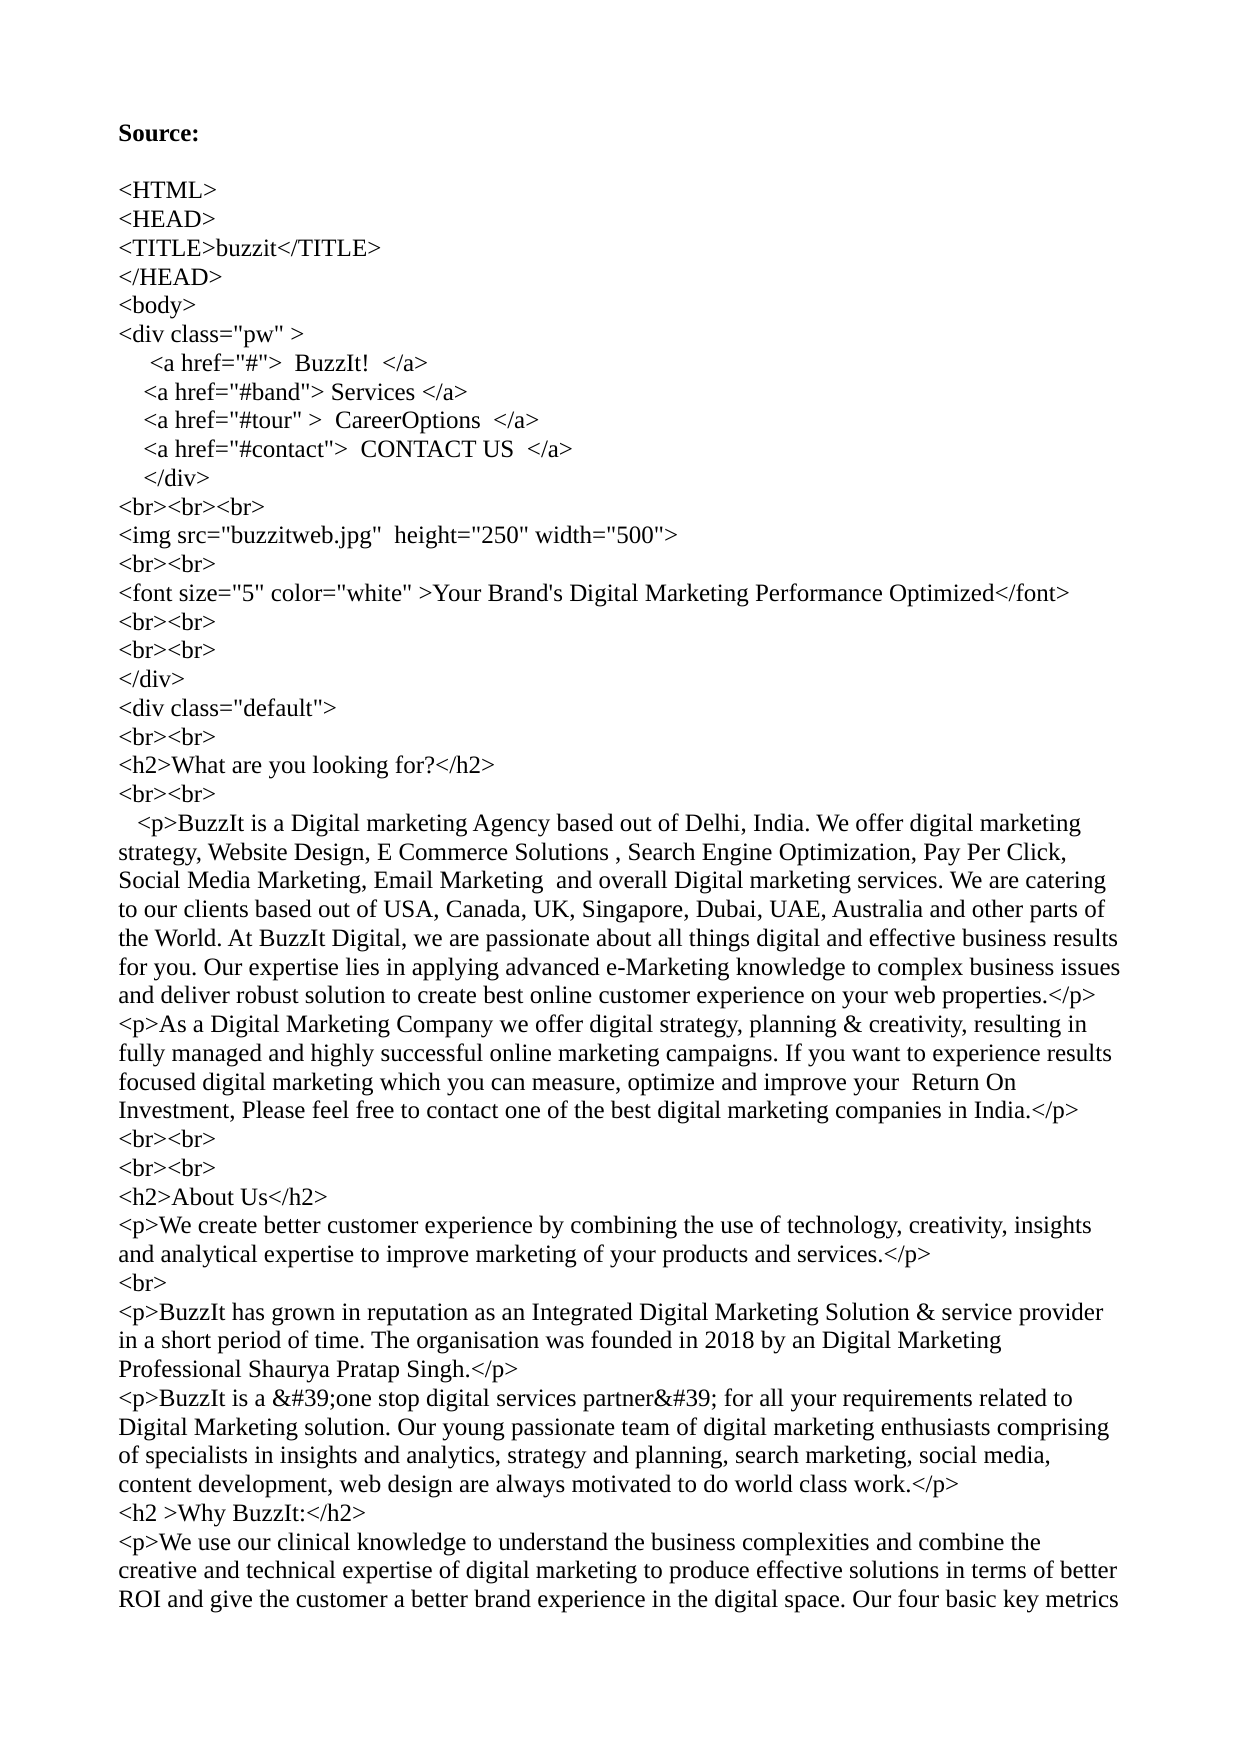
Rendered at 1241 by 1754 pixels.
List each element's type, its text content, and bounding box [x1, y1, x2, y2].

text <img src="buzzitweb.jpg" height="250" width="500"> [118, 521, 1122, 549]
text <h2>About Us</h2> [118, 1182, 1122, 1211]
text <p>We use our clinical knowledge to understand the business complexities and combine the creative and technical expertise of digital marketing to produce effective solutions in terms of better ROI and give the customer a better brand experience in the digital space. Our four basic key metrics [118, 1527, 1122, 1613]
text <a href="#tour" > CareerOptions </a> [118, 406, 1122, 434]
text <HEAD> [118, 204, 1122, 233]
text </div> [118, 463, 1122, 492]
text <body> [118, 291, 1122, 319]
text <p>BuzzIt is a &#39;one stop digital services partner&#39; for all your requirements related to Digital Marketing solution. Our young passionate team of digital marketing enthusiasts comprising of specialists in insights and analytics, strategy and planning, search marketing, social media, content development, web design are always motivated to do world class work.</p> [118, 1383, 1122, 1498]
text <a href="#"> BuzzIt! </a> [118, 348, 1122, 377]
text <HTML> [118, 176, 1122, 204]
text <h2 >Why BuzzIt:</h2> [118, 1498, 1122, 1527]
text <br><br> [118, 1153, 1122, 1182]
text <font size="5" color="white" >Your Brand's Digital Marketing Performance Optimized</font> [118, 578, 1122, 607]
text Source: [118, 118, 1122, 147]
text <br><br> [118, 779, 1122, 808]
text <a href="#contact"> CONTACT US </a> [118, 434, 1122, 463]
text <br><br> [118, 636, 1122, 664]
text <a href="#band"> Services </a> [118, 377, 1122, 406]
text <p>BuzzIt has grown in reputation as an Integrated Digital Marketing Solution & service provider in a short period of time. The organisation was founded in 2018 by an Digital Marketing Professional Shaurya Pratap Singh.</p> [118, 1297, 1122, 1383]
text </div> [118, 664, 1122, 693]
text <br><br><br> [118, 492, 1122, 521]
text <TITLE>buzzit</TITLE> [118, 233, 1122, 262]
text <p>BuzzIt is a Digital marketing Agency based out of Delhi, India. We offer digital marketing strategy, Website Design, E Commerce Solutions , Search Engine Optimization, Pay Per Click, Social Media Marketing, Email Marketing and overall Digital marketing services. We are catering to our clients based out of USA, Canada, UK, Singapore, Dubai, UAE, Australia and other parts of the World. At BuzzIt Digital, we are passionate about all things digital and effective business results for you. Our expertise lies in applying advanced e-Marketing knowledge to complex business issues and deliver robust solution to create best online customer experience on your web properties.</p> [118, 808, 1122, 1009]
text <br><br> [118, 1124, 1122, 1153]
text <div class="default"> [118, 693, 1122, 722]
text <br> [118, 1268, 1122, 1297]
text <p>We create better customer experience by combining the use of technology, creativity, insights and analytical expertise to improve marketing of your products and services.</p> [118, 1211, 1122, 1268]
text </HEAD> [118, 262, 1122, 291]
text <div class="pw" > [118, 319, 1122, 348]
text <h2>What are you looking for?</h2> [118, 751, 1122, 779]
text <br><br> [118, 607, 1122, 636]
text <p>As a Digital Marketing Company we offer digital strategy, planning & creativity, resulting in fully managed and highly successful online marketing campaigns. If you want to experience results focused digital marketing which you can measure, optimize and improve your Return On Investment, Please feel free to contact one of the best digital marketing companies in India.</p> [118, 1009, 1122, 1124]
text <br><br> [118, 549, 1122, 578]
text <br><br> [118, 722, 1122, 751]
